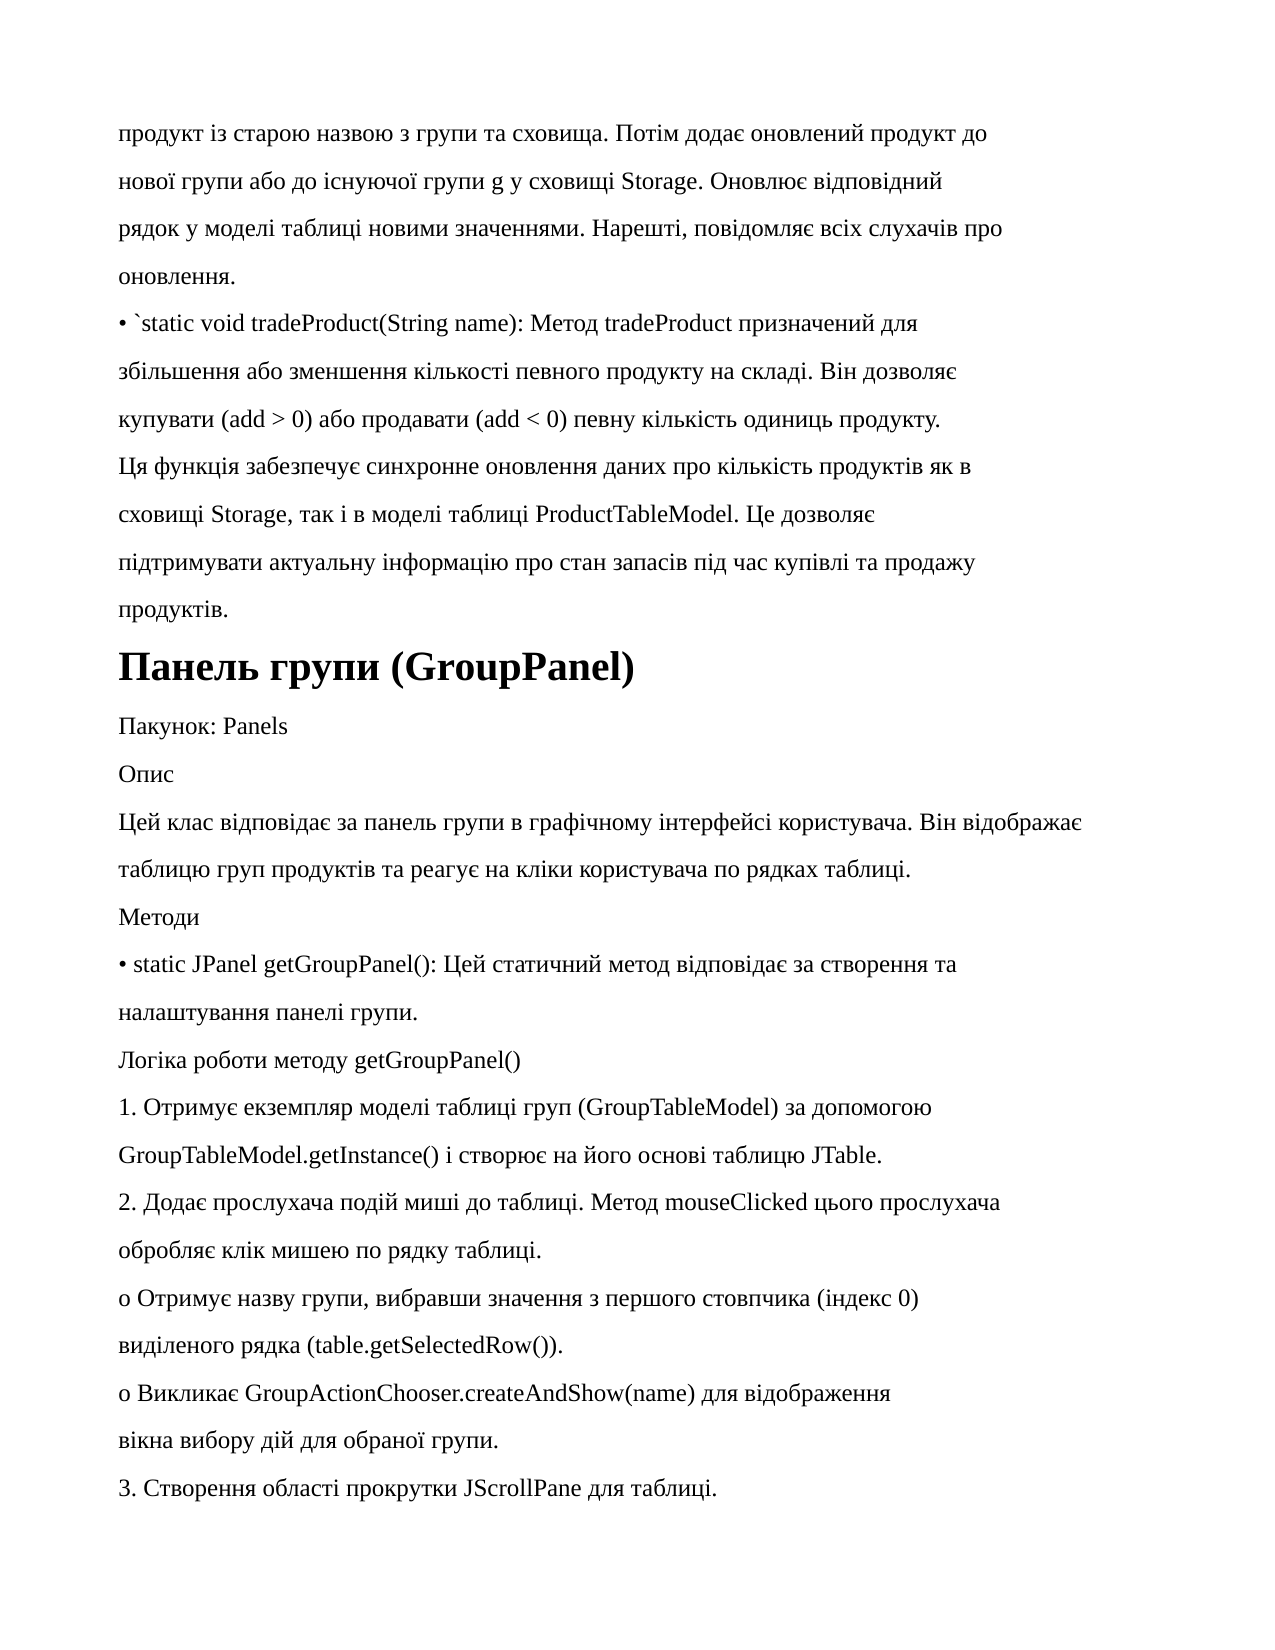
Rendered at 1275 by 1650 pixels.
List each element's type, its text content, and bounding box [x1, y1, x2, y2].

text обробляє клік мишею по рядку таблиці. [118, 1235, 1157, 1264]
text Опис [118, 759, 1157, 788]
text 3. Створення області прокрутки JScrollPane для таблиці. [118, 1473, 1157, 1502]
text сховищі Storage, так і в моделі таблиці ProductTableModel. Це дозволяє [118, 499, 1157, 528]
text o Отримує назву групи, вибравши значення з першого стовпчика (індекс 0) [118, 1283, 1157, 1311]
text оновлення. [118, 261, 1157, 290]
text GroupTableModel.getInstance() і створює на його основі таблицю JTable. [118, 1140, 1157, 1169]
text купувати (add > 0) або продавати (add < 0) певну кількість одиниць продукту. [118, 404, 1157, 432]
text Пакунок: Panels [118, 711, 1157, 740]
text продуктів. [118, 594, 1157, 623]
text Панель групи (GroupPanel) [118, 642, 1157, 690]
text o Викликає GroupActionChooser.createAndShow(name) для відображення [118, 1378, 1157, 1407]
text Логіка роботи методу getGroupPanel() [118, 1045, 1157, 1073]
text виділеного рядка (table.getSelectedRow()). [118, 1330, 1157, 1359]
text таблицю груп продуктів та реагує на кліки користувача по рядках таблиці. [118, 854, 1157, 883]
text Цей клас відповідає за панель групи в графічному інтерфейсі користувача. Він відображає [118, 807, 1157, 835]
text нової групи або до існуючої групи g у сховищі Storage. Оновлює відповідний [118, 166, 1157, 194]
text 1. Отримує екземпляр моделі таблиці груп (GroupTableModel) за допомогою [118, 1092, 1157, 1121]
text 2. Додає прослухача подій миші до таблиці. Метод mouseClicked цього прослухача [118, 1187, 1157, 1216]
text Ця функція забезпечує синхронне оновлення даних про кількість продуктів як в [118, 451, 1157, 480]
text Методи [118, 902, 1157, 931]
text рядок у моделі таблиці новими значеннями. Нарешті, повідомляє всіх слухачів про [118, 213, 1157, 242]
text • static JPanel getGroupPanel(): Цей статичний метод відповідає за створення та [118, 949, 1157, 978]
text підтримувати актуальну інформацію про стан запасів під час купівлі та продажу [118, 547, 1157, 575]
text продукт із старою назвою з групи та сховища. Потім додає оновлений продукт до [118, 118, 1157, 147]
text налаштування панелі групи. [118, 997, 1157, 1026]
text вікна вибору дій для обраної групи. [118, 1426, 1157, 1454]
text збільшення або зменшення кількості певного продукту на складі. Він дозволяє [118, 356, 1157, 385]
text • `static void tradeProduct(String name): Метод tradeProduct призначений для [118, 308, 1157, 337]
